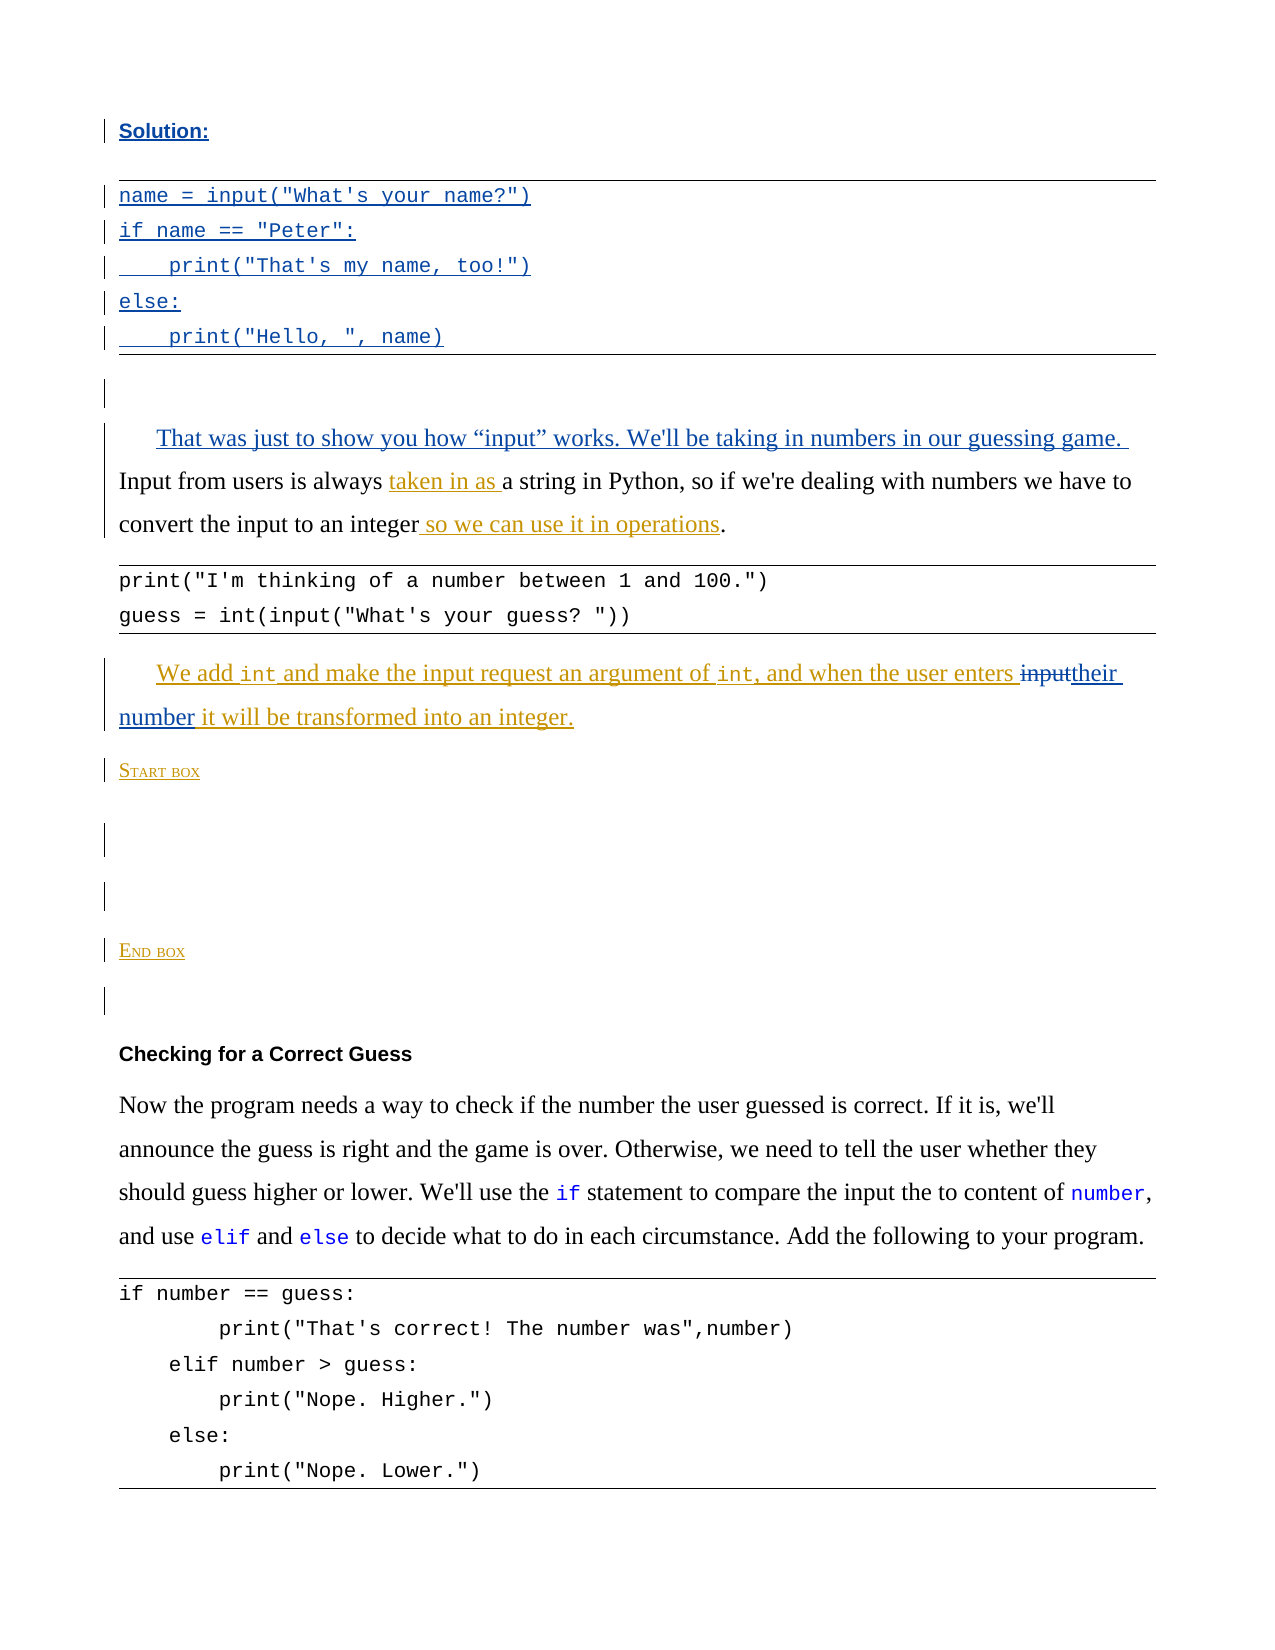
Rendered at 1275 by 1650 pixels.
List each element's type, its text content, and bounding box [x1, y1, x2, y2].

text Solution: [118, 118, 1156, 142]
text guess = int(input("What's your guess? ")) [118, 605, 1156, 634]
text else: [118, 291, 1156, 314]
text Checking for a Correct Guess [118, 1042, 1156, 1066]
text elif number > guess: [118, 1354, 1156, 1377]
text print("I'm thinking of a number between 1 and 100.") [118, 566, 1156, 593]
text if number == guess: [118, 1279, 1156, 1307]
text Now the program needs a way to check if the number the user guessed is correct. If it is, we'll announce the guess is right and the game is over. Otherwise, we need to tell the user whether they should guess higher or lower. We'll use the if statement to compare the input the to content of number, and use elif and else to decide what to do in each circumstance. Add the following to your program. [118, 1091, 1156, 1250]
text print("Nope. Lower.") [118, 1460, 1156, 1489]
text print("Hello, ", name) [118, 326, 1156, 355]
text name = input("What's your name?") [118, 181, 1156, 208]
text print("Nope. Higher.") [118, 1389, 1156, 1413]
text We add int and make the input request an argument of int, and when the user enters their number it will be transformed into an integer. [118, 658, 1156, 731]
text else: [118, 1424, 1156, 1448]
text if name == "Peter": [118, 220, 1156, 244]
text That was just to show you how “input” works. We'll be taking in numbers in our guessing game. Input from users is always taken in as a string in Python, so if we're dealing with numbers we have to convert the input to an integer so we can use it in operations. [118, 423, 1156, 538]
text End box [118, 938, 1156, 962]
text print("That's my name, too!") [118, 256, 1156, 279]
text Start box [118, 758, 1156, 782]
text print("That's correct! The number was",number) [118, 1318, 1156, 1342]
